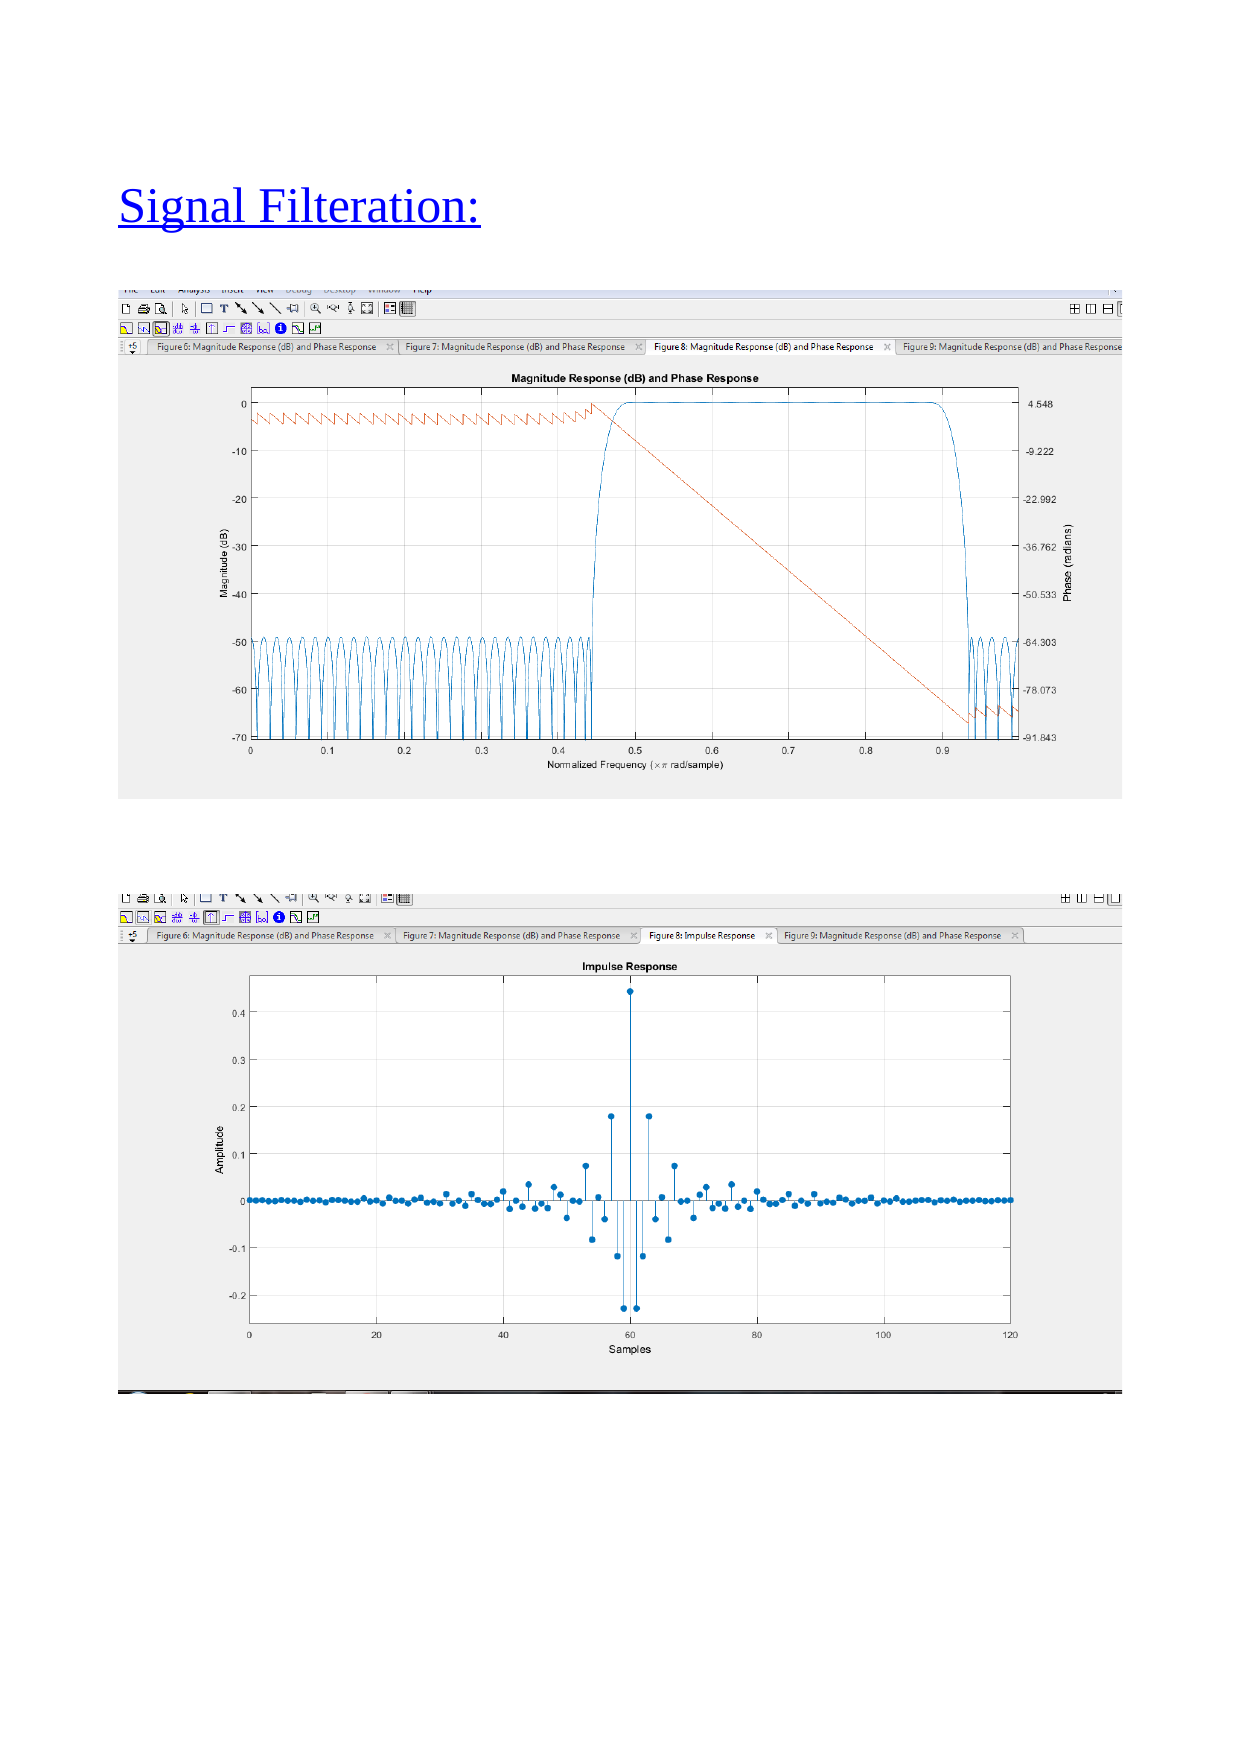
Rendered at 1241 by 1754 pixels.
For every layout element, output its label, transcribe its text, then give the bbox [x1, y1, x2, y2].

picture [118, 894, 1123, 1394]
text Signal Filteration: [118, 176, 1122, 233]
picture [118, 290, 1123, 799]
